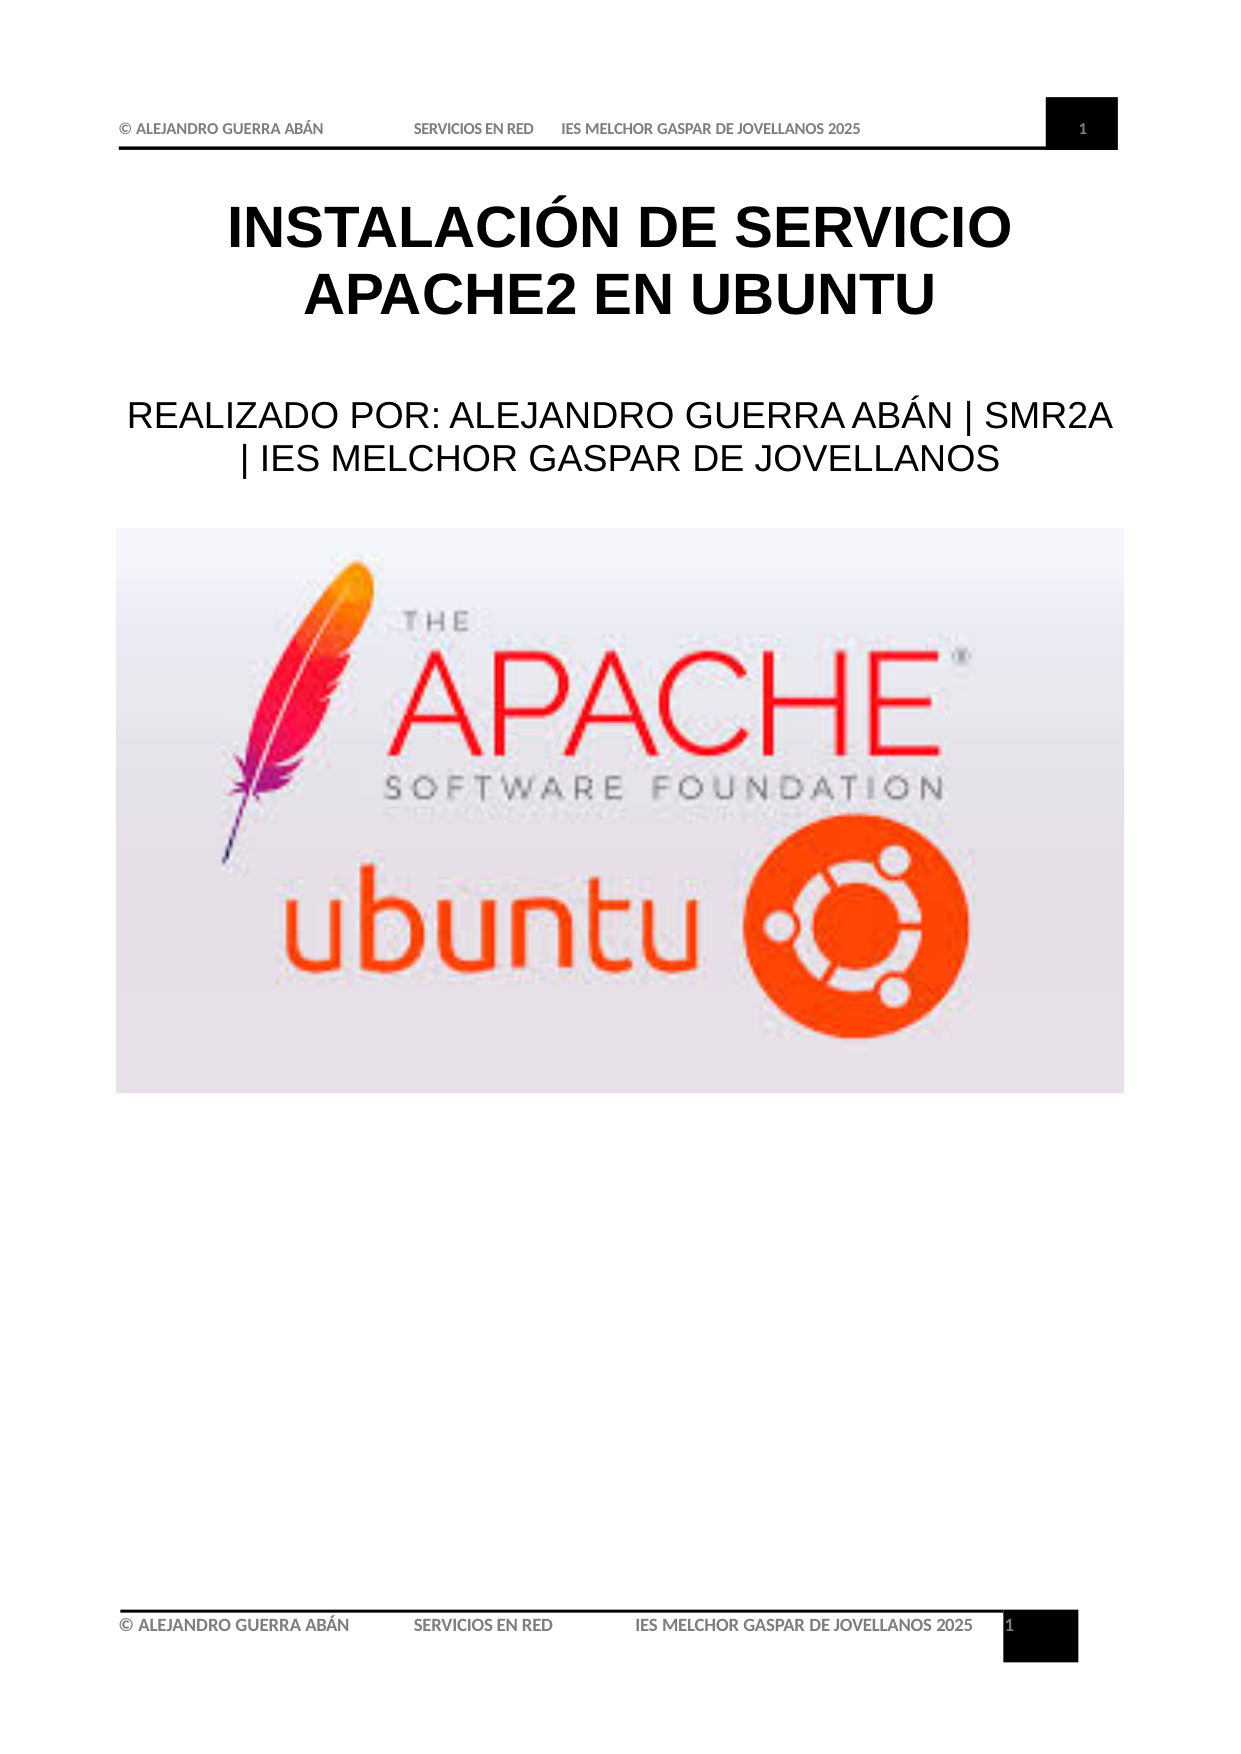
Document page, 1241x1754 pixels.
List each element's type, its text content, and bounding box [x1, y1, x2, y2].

title INSTALACIÓN DE SERVICIO APACHE2 EN UBUNTU [118, 193, 1122, 327]
subtitle REALIZADO POR: ALEJANDRO GUERRA ABÁN | SMR2A | IES MELCHOR GASPAR DE JOVELLANOS [118, 393, 1122, 480]
picture [116, 528, 1124, 1093]
